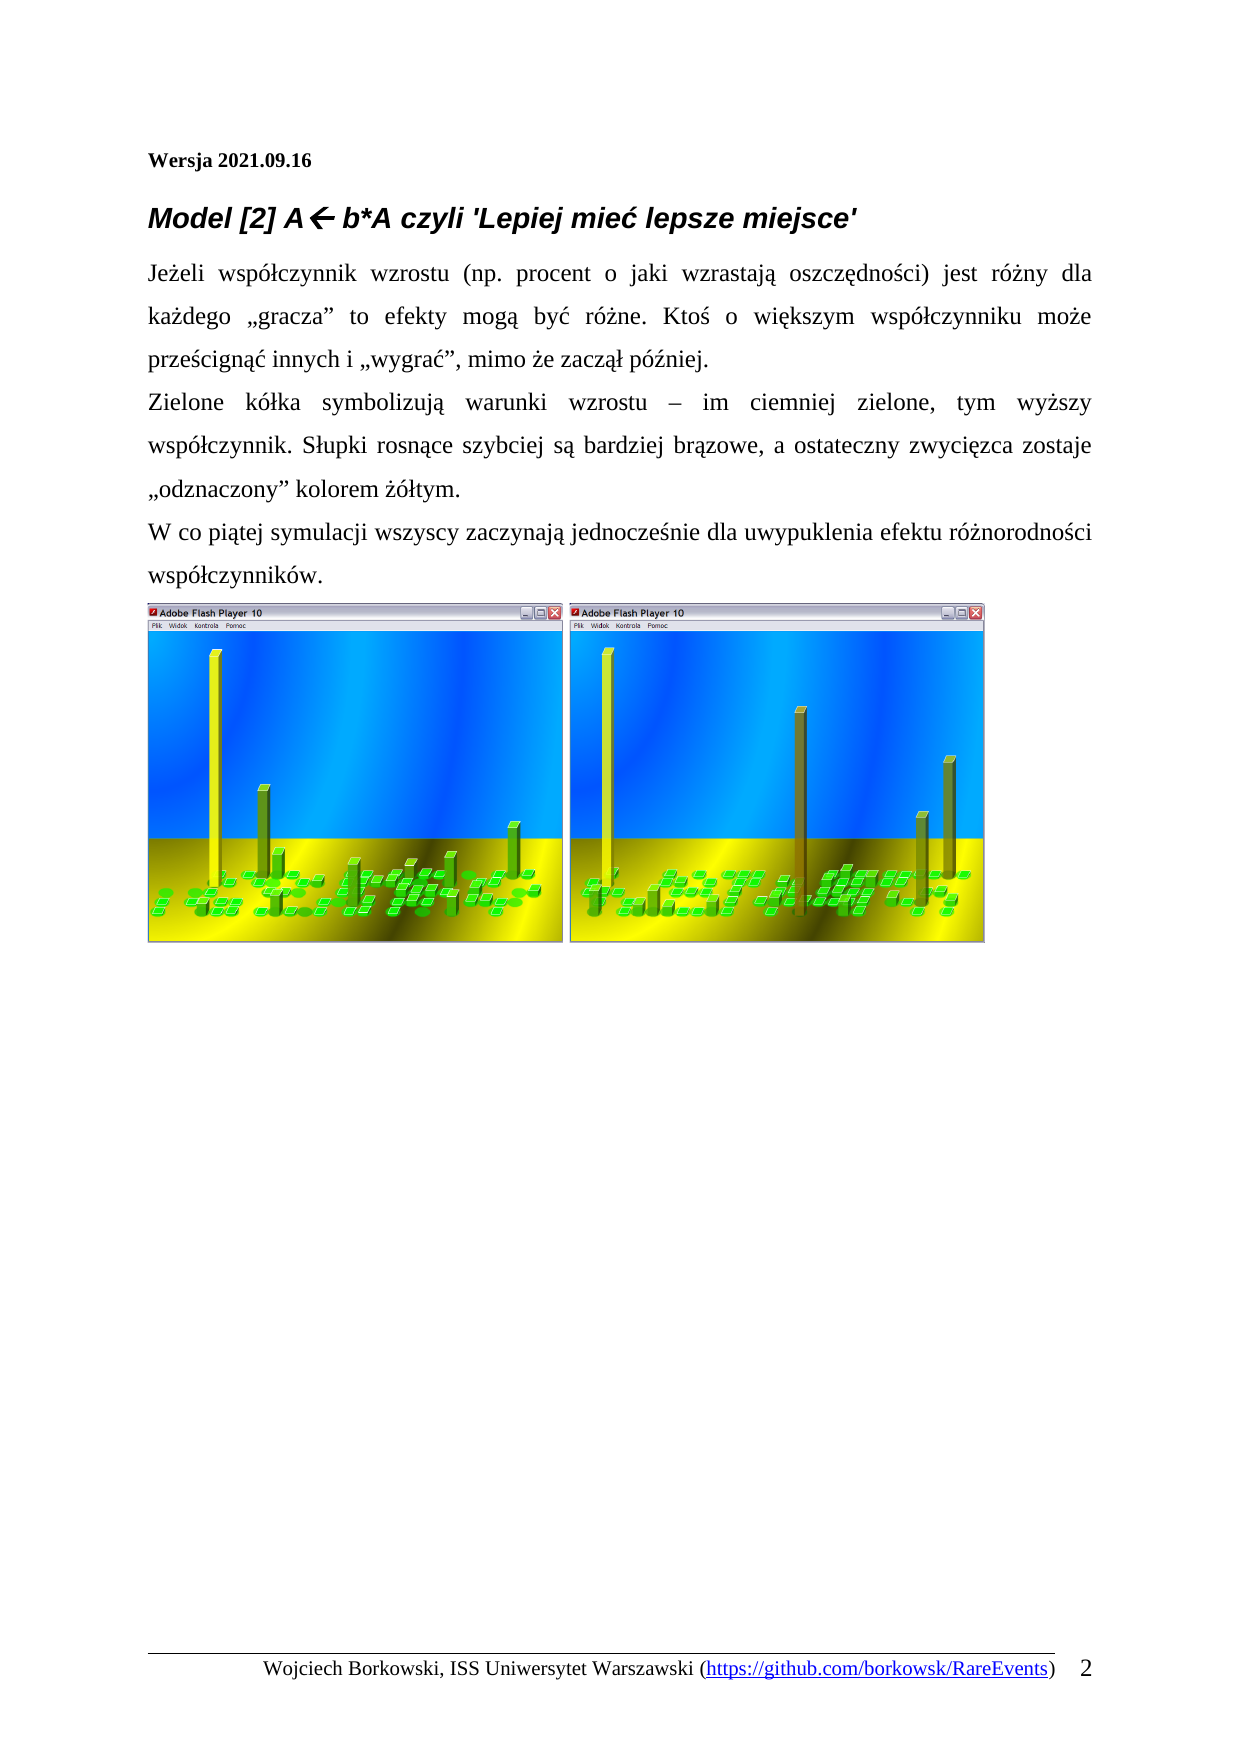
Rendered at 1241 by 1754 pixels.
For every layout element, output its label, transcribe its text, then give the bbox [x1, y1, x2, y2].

picture [569, 603, 985, 943]
picture [147, 603, 563, 943]
text Jeżeli współczynnik wzrostu (np. procent o jaki wzrastają oszczędności) jest różny dla każdego „gracza” to efekty mogą być różne. Ktoś o większym współczynniku może prześcignąć innych i „wygrać”, mimo że zaczął później. [148, 258, 1093, 373]
subtitle Model [2] A b*A czyli 'Lepiej mieć lepsze miejsce' [148, 201, 1093, 235]
text W co piątej symulacji wszyscy zaczynają jednocześnie dla uwypuklenia efektu różnorodności współczynników. [148, 517, 1093, 589]
text Zielone kółka symbolizują warunki wzrostu – im ciemniej zielone, tym wyższy współczynnik. Słupki rosnące szybciej są bardziej brązowe, a ostateczny zwycięzca zostaje „odznaczony” kolorem żółtym. [148, 387, 1093, 502]
